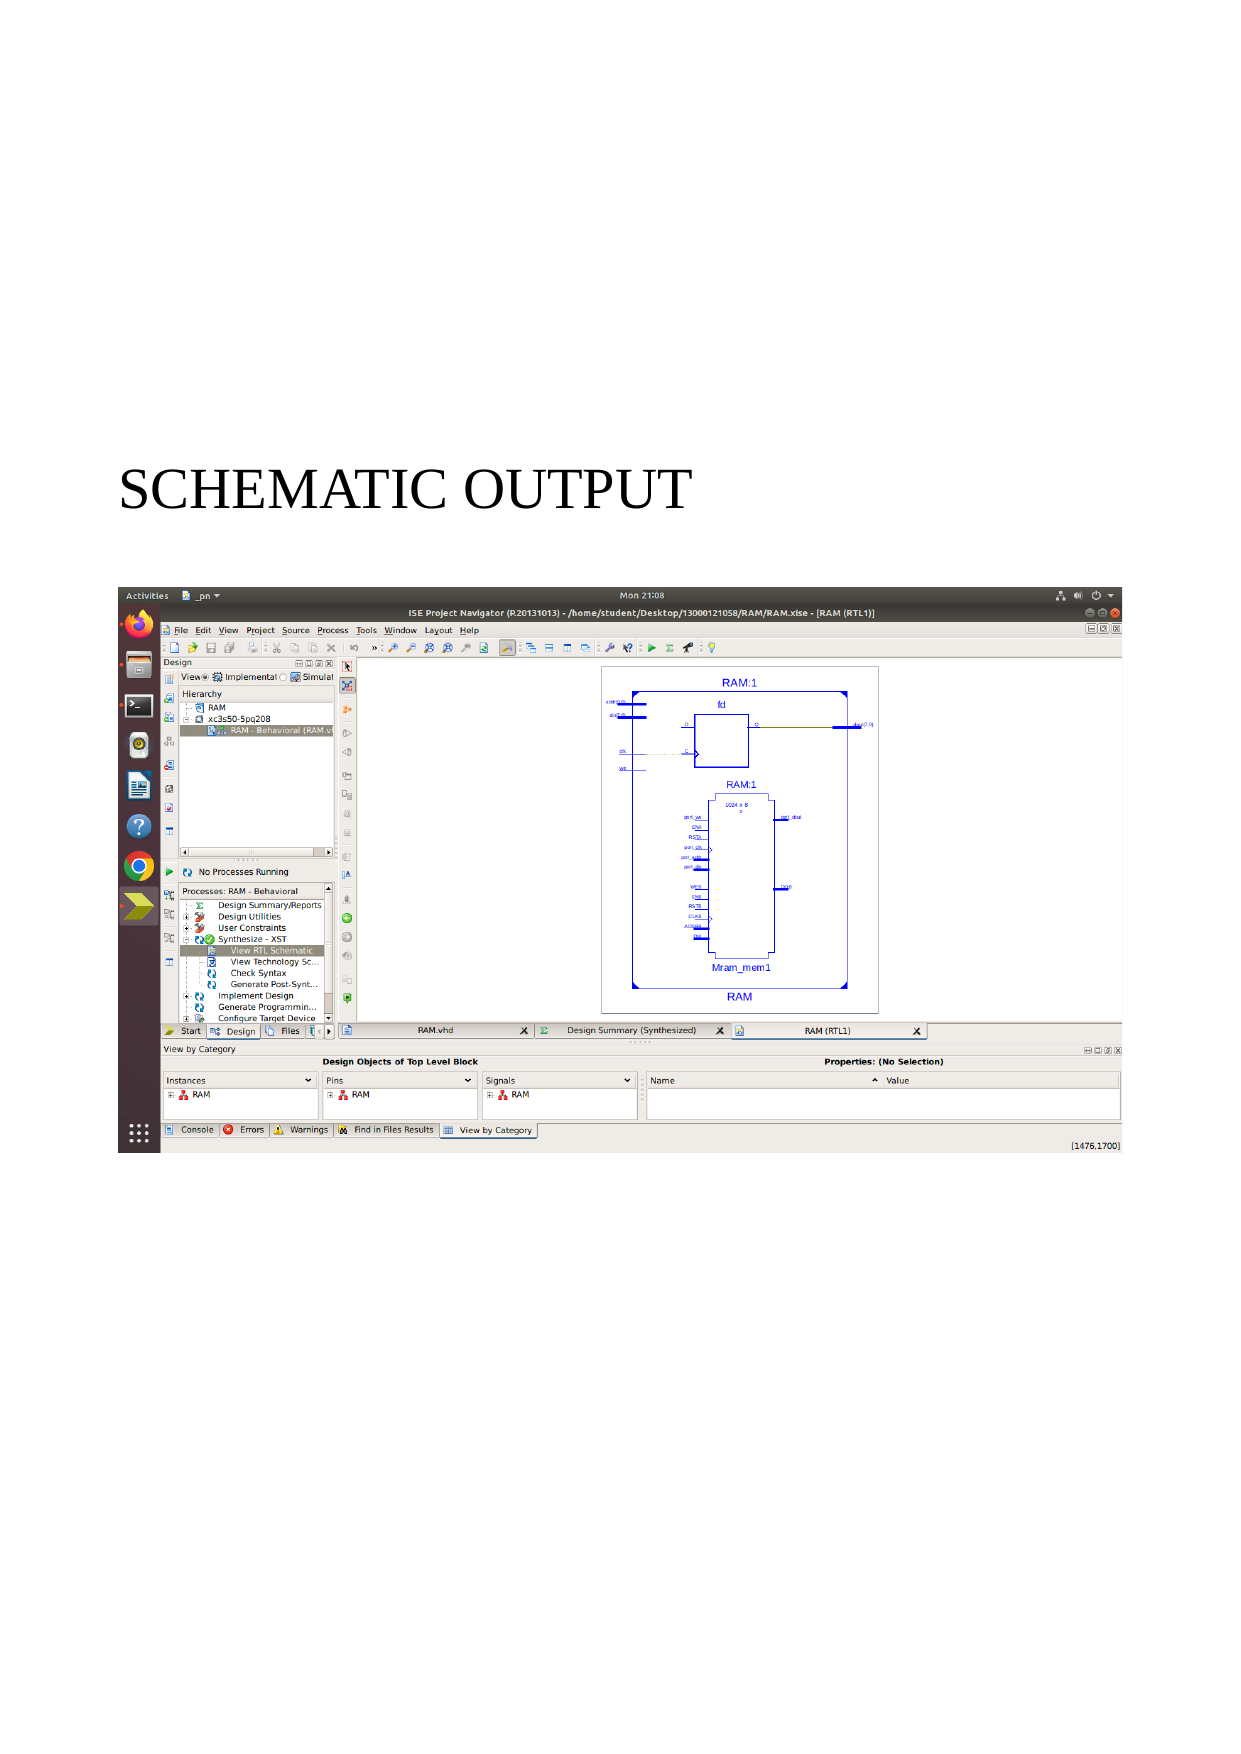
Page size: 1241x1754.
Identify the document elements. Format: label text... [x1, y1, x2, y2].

text SCHEMATIC OUTPUT [118, 453, 1122, 521]
picture [118, 587, 1123, 1153]
